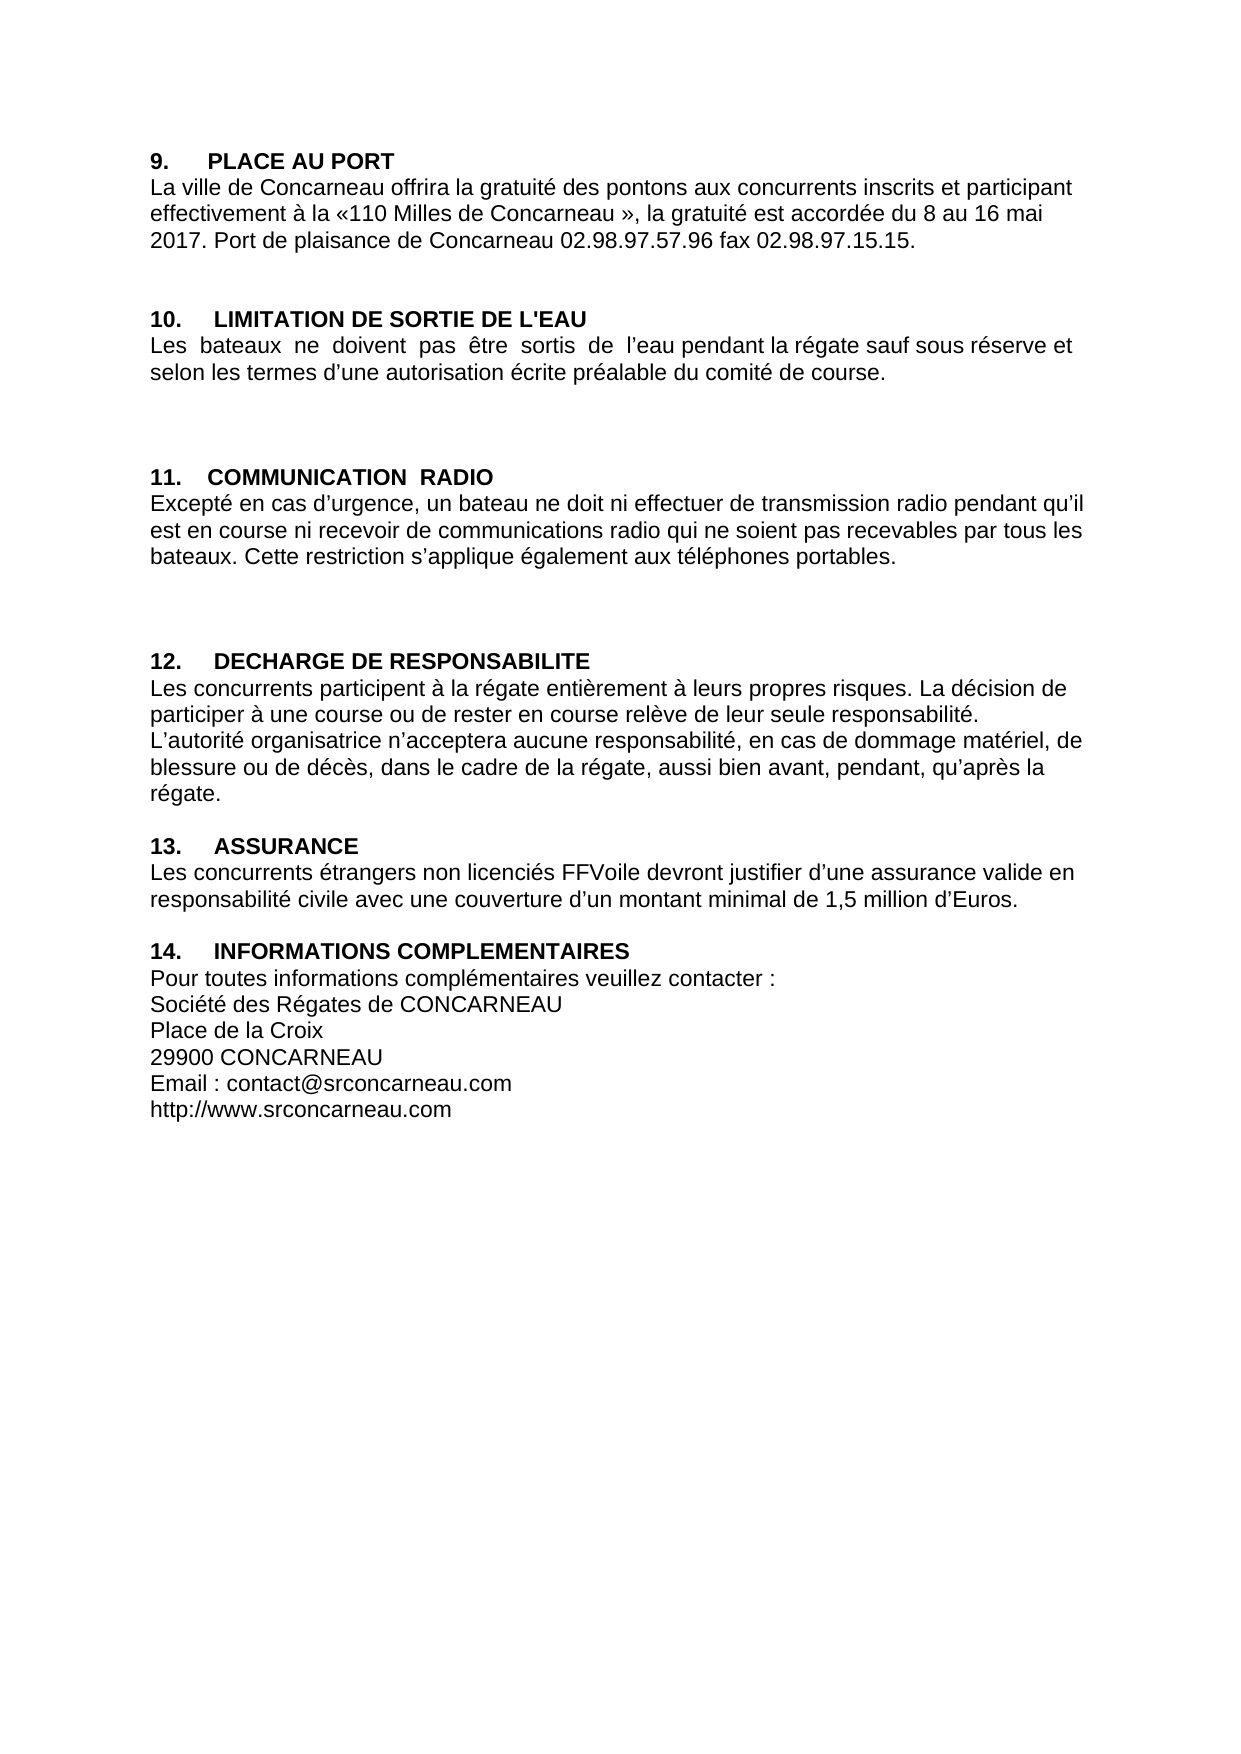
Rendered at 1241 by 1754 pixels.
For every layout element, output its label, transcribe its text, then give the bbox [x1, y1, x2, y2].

text 29900 CONCARNEAU Email : contact@srconcarneau.com http://www.srconcarneau.com [150, 1044, 1092, 1123]
list 10. LIMITATION DE SORTIE DE L'EAU [150, 306, 1092, 332]
text L’autorité organisatrice n’acceptera aucune responsabilité, en cas de dommage matériel, de blessure ou de décès, dans le cadre de la régate, aussi bien avant, pendant, qu’après la régate. [150, 727, 1092, 806]
text Les concurrents participent à la régate entièrement à leurs propres risques. La décision de participer à une course ou de rester en course relève de leur seule responsabilité. [150, 675, 1092, 727]
list 12. DECHARGE DE RESPONSABILITE [150, 648, 1092, 675]
text Les bateaux ne doivent pas être sortis de l’eau pendant la régate sauf sous réserve et selon les termes d’une autorisation écrite préalable du comité de course. [150, 332, 1092, 385]
text 9. PLACE AU PORT [150, 148, 1092, 174]
text Les concurrents étrangers non licenciés FFVoile devront justifier d’une assurance valide en responsabilité civile avec une couverture d’un montant minimal de 1,5 million d’Euros. [150, 859, 1092, 912]
list La ville de Concarneau offrira la gratuité des pontons aux concurrents inscrits et participant effectivement à la «110 Milles de Concarneau », la gratuité est accordée du 8 au 16 mai 2017. Port de plaisance de Concarneau 02.98.97.57.96 fax 02.98.97.15.15. [150, 174, 1092, 253]
list 11. COMMUNICATION RADIO [150, 464, 1092, 490]
text Excepté en cas d’urgence, un bateau ne doit ni effectuer de transmission radio pendant qu’il est en course ni recevoir de communications radio qui ne soient pas recevables par tous les bateaux. Cette restriction s’applique également aux téléphones portables. [150, 490, 1092, 569]
text Pour toutes informations complémentaires veuillez contacter : [150, 964, 1092, 991]
text Société des Régates de CONCARNEAU Place de la Croix [150, 991, 1092, 1044]
list 13. ASSURANCE [150, 833, 1092, 859]
list 14. INFORMATIONS COMPLEMENTAIRES [150, 938, 1092, 964]
